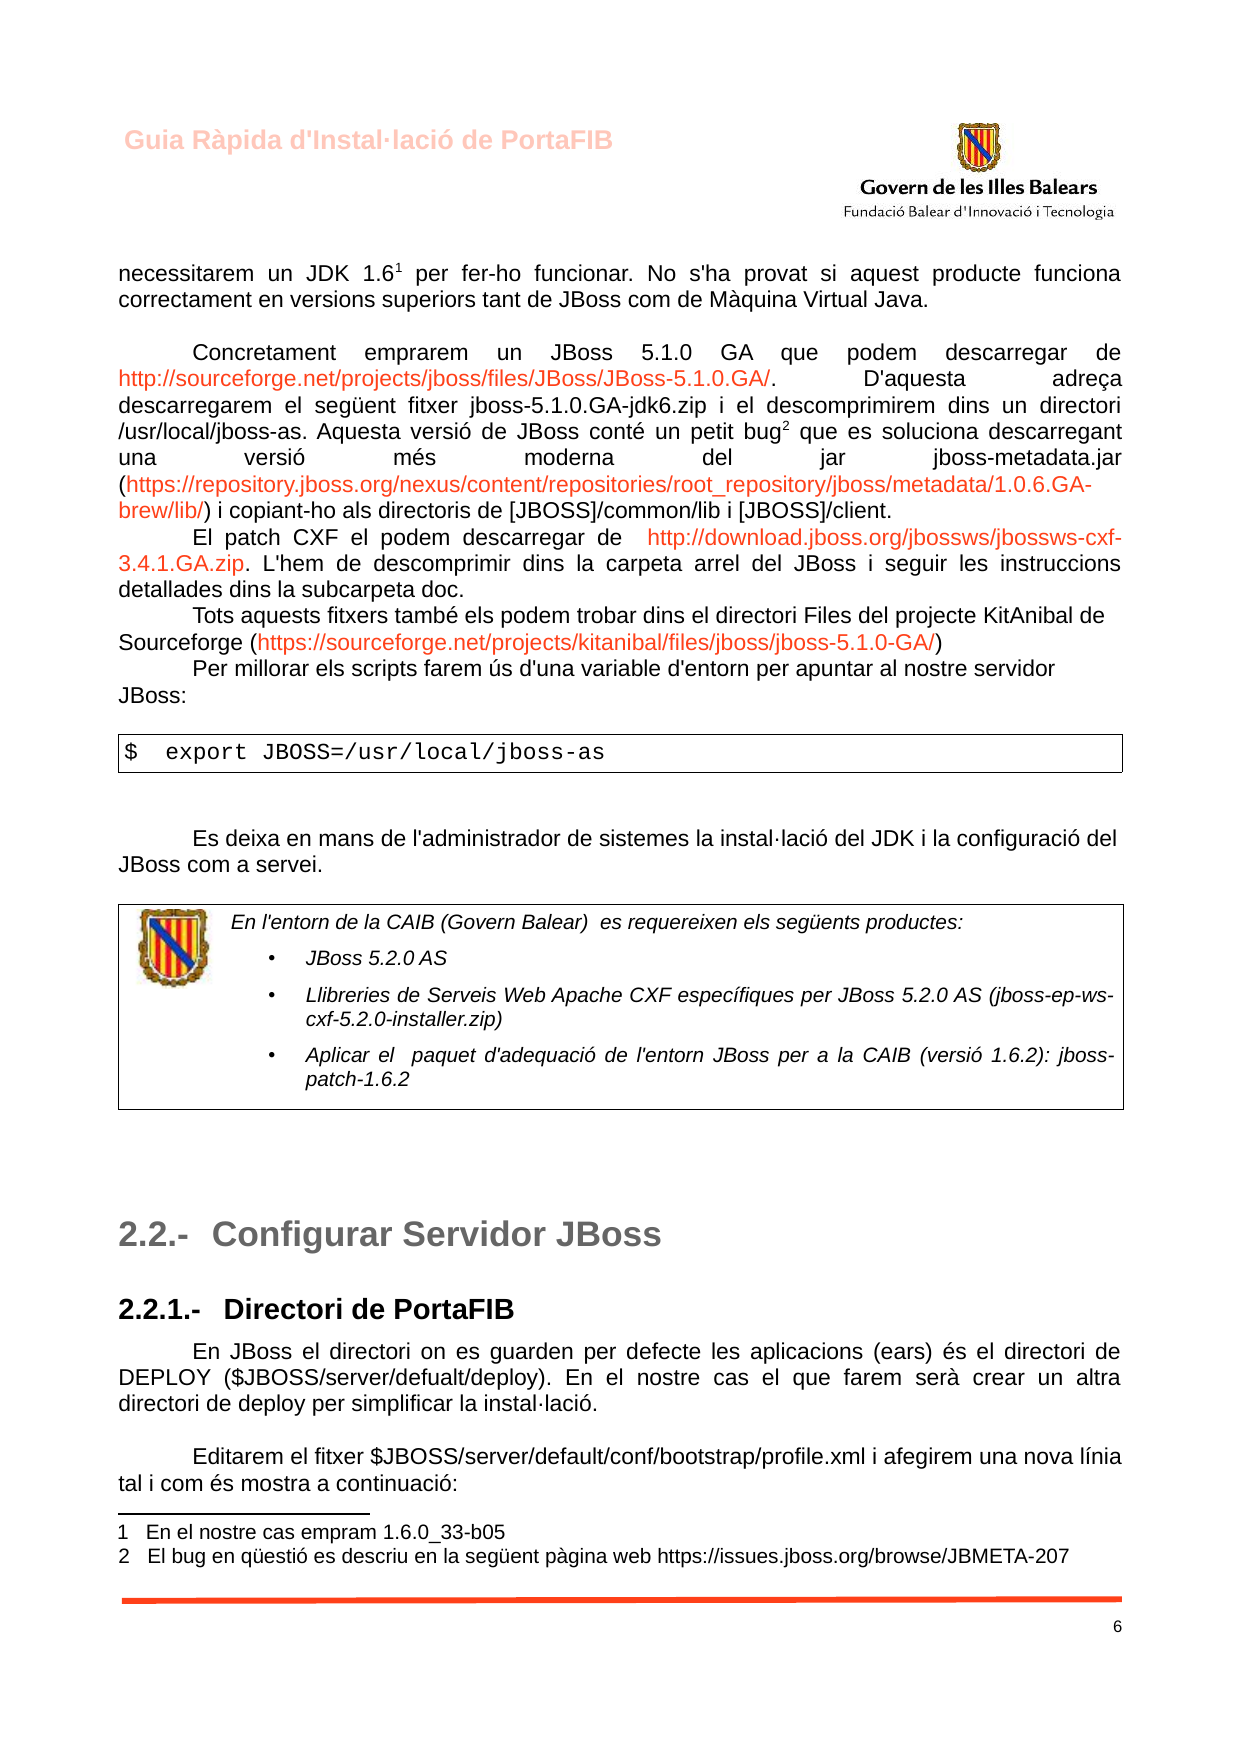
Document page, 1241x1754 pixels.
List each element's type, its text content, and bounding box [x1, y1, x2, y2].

text Per millorar els scripts farem ús d'una variable d'entorn per apuntar al nostre servidor JBoss: [118, 655, 1122, 708]
table_header $ export JBOSS=/usr/local/jboss-as [119, 735, 1122, 772]
text Editarem el fitxer $JBOSS/server/default/conf/bootstrap/profile.xml i afegirem una nova línia tal i com és mostra a continuació: [118, 1443, 1122, 1496]
picture [840, 123, 1117, 220]
text Concretament emprarem un JBoss 5.1.0 GA que podem descarregar de http://sourceforge.net/projects/jboss/files/JBoss/JBoss-5.1.0.GA/. D'aquesta adreça descarregarem el següent fitxer jboss-5.1.0.GA-jdk6.zip i el descomprimirem dins un directori /usr/local/jboss-as. Aquesta versió de JBoss conté un petit bug que es soluciona descarregant una versió més moderna del jar jboss-metadata.jar (https://repository.jboss.org/nexus/content/repositories/root_repository/jboss/metadata/1.0.6.GA-brew/lib/) i copiant-ho als directoris de [JBOSS]/common/lib i [JBOSS]/client. [118, 339, 1122, 523]
table_header En l'entorn de la CAIB (Govern Balear) es requereixen els següents productes: JBoss 5.2.0 AS Llibreries de Serveis Web Apache CXF específiques per JBoss 5.2.0 AS (jboss-ep-ws-cxf-5.2.0-installer.zip) Aplicar el paquet d'adequació de l'entorn JBoss per a la CAIB (versió 1.6.2): jboss-patch-1.6.2 [225, 905, 1123, 1109]
text Es deixa en mans de l'administrador de sistemes la instal·lació del JDK i la configuració del JBoss com a servei. [118, 824, 1122, 877]
text En el nostre cas empram 1.6.0_33-b05 [117, 1520, 1122, 1544]
text El patch CXF el podem descarregar de http://download.jboss.org/jbossws/jbossws-cxf-3.4.1.GA.zip. L'hem de descomprimir dins la carpeta arrel del JBoss i seguir les instruccions detallades dins la subcarpeta doc. [118, 523, 1122, 602]
text necessitarem un JDK 1.6 per fer-ho funcionar. No s'ha provat si aquest producte funciona correctament en versions superiors tant de JBoss com de Màquina Virtual Java. [118, 260, 1122, 313]
table_header [119, 905, 225, 1109]
text Tots aquests fitxers també els podem trobar dins el directori Files del projecte KitAnibal de Sourceforge (https://sourceforge.net/projects/kitanibal/files/jboss/jboss-5.1.0-GA/) [118, 602, 1122, 655]
text El bug en qüestió es descriu en la següent pàgina web https://issues.jboss.org/browse/JBMETA-207 [118, 1544, 1122, 1568]
picture [134, 909, 214, 989]
subtitle Configurar Servidor JBoss [118, 1213, 1122, 1254]
text En JBoss el directori on es guarden per defecte les aplicacions (ears) és el directori de DEPLOY ($JBOSS/server/defualt/deploy). En el nostre cas el que farem serà crear un altra directori de deploy per simplificar la instal·lació. [118, 1338, 1122, 1417]
subtitle Directori de PortaFIB [118, 1292, 1122, 1325]
